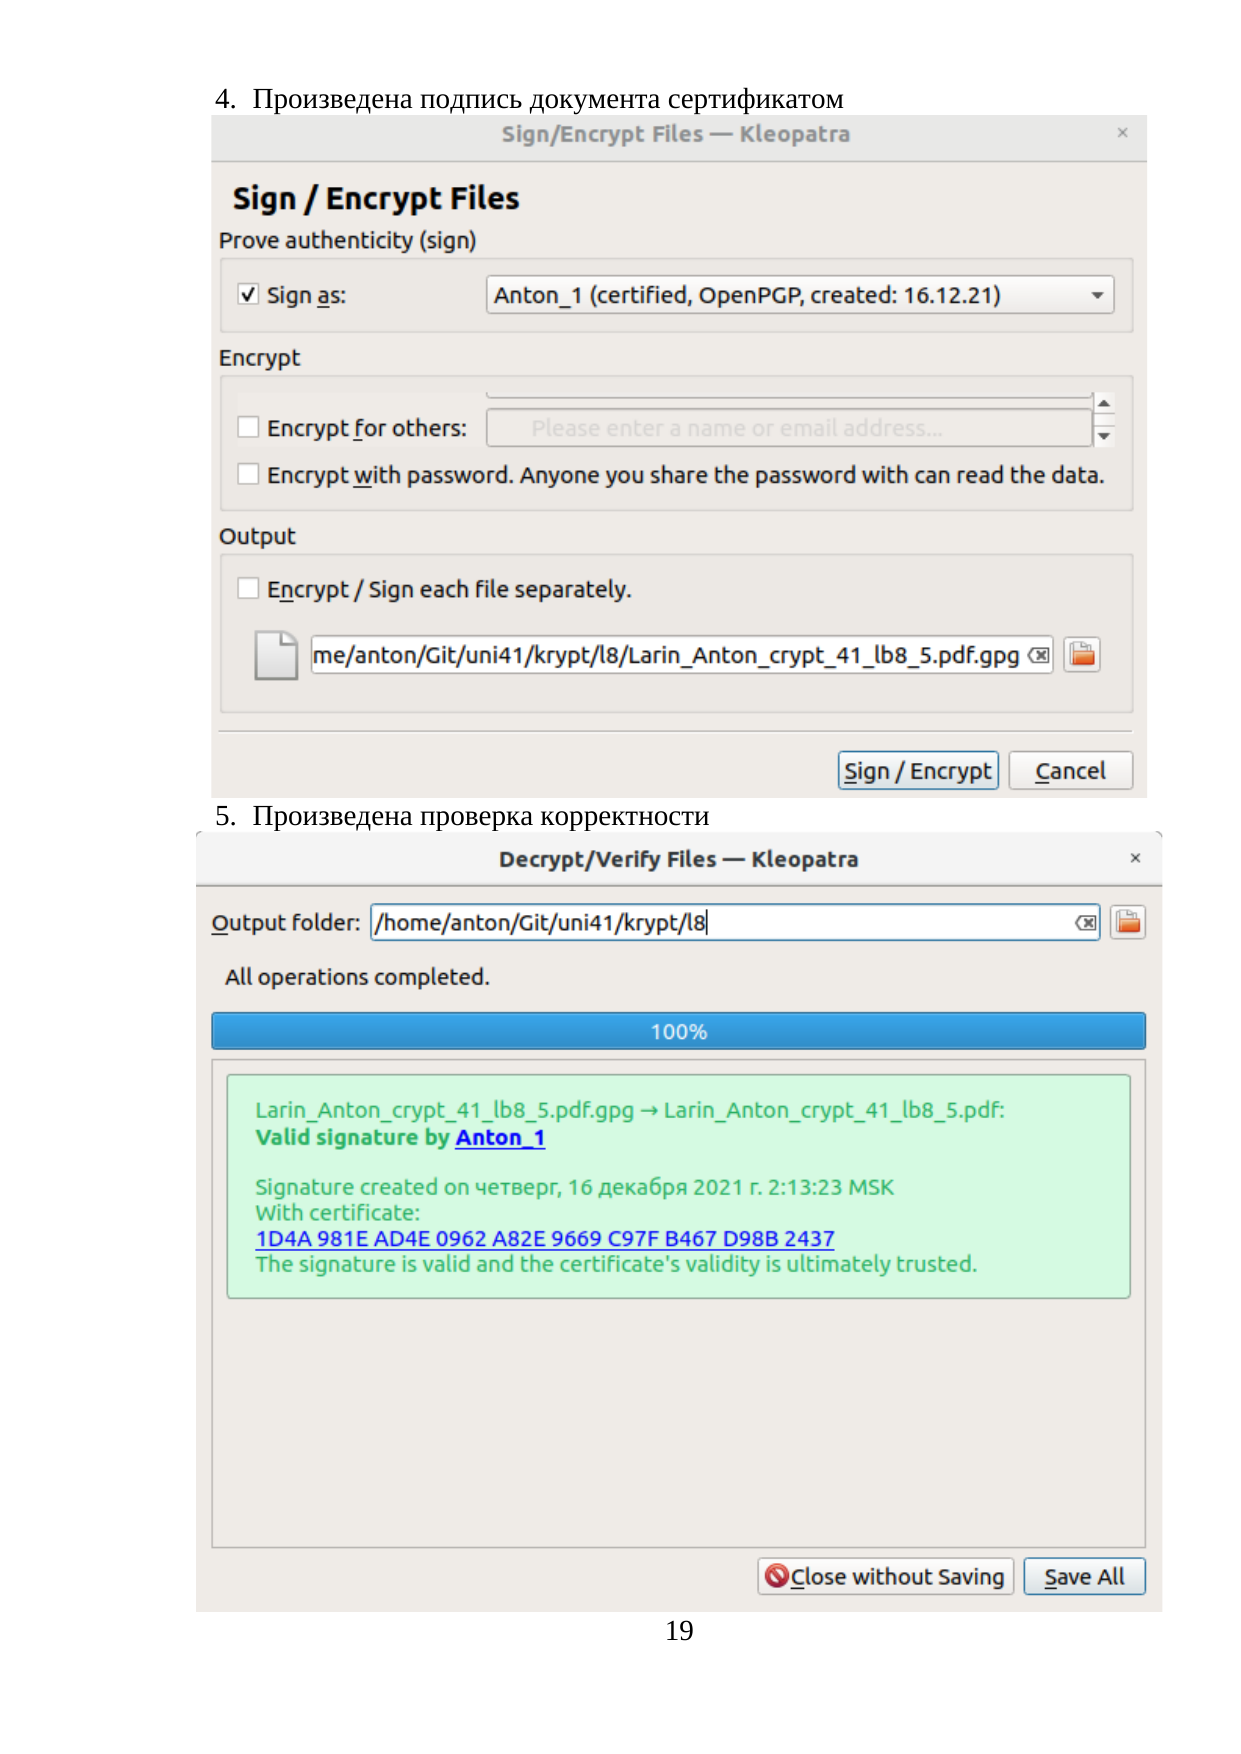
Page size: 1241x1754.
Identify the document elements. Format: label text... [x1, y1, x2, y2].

picture [211, 115, 1148, 798]
list Произведена проверка корректности [215, 115, 1181, 831]
list Произведена подпись документа сертификатом [215, 81, 1181, 115]
picture [196, 831, 1163, 1612]
